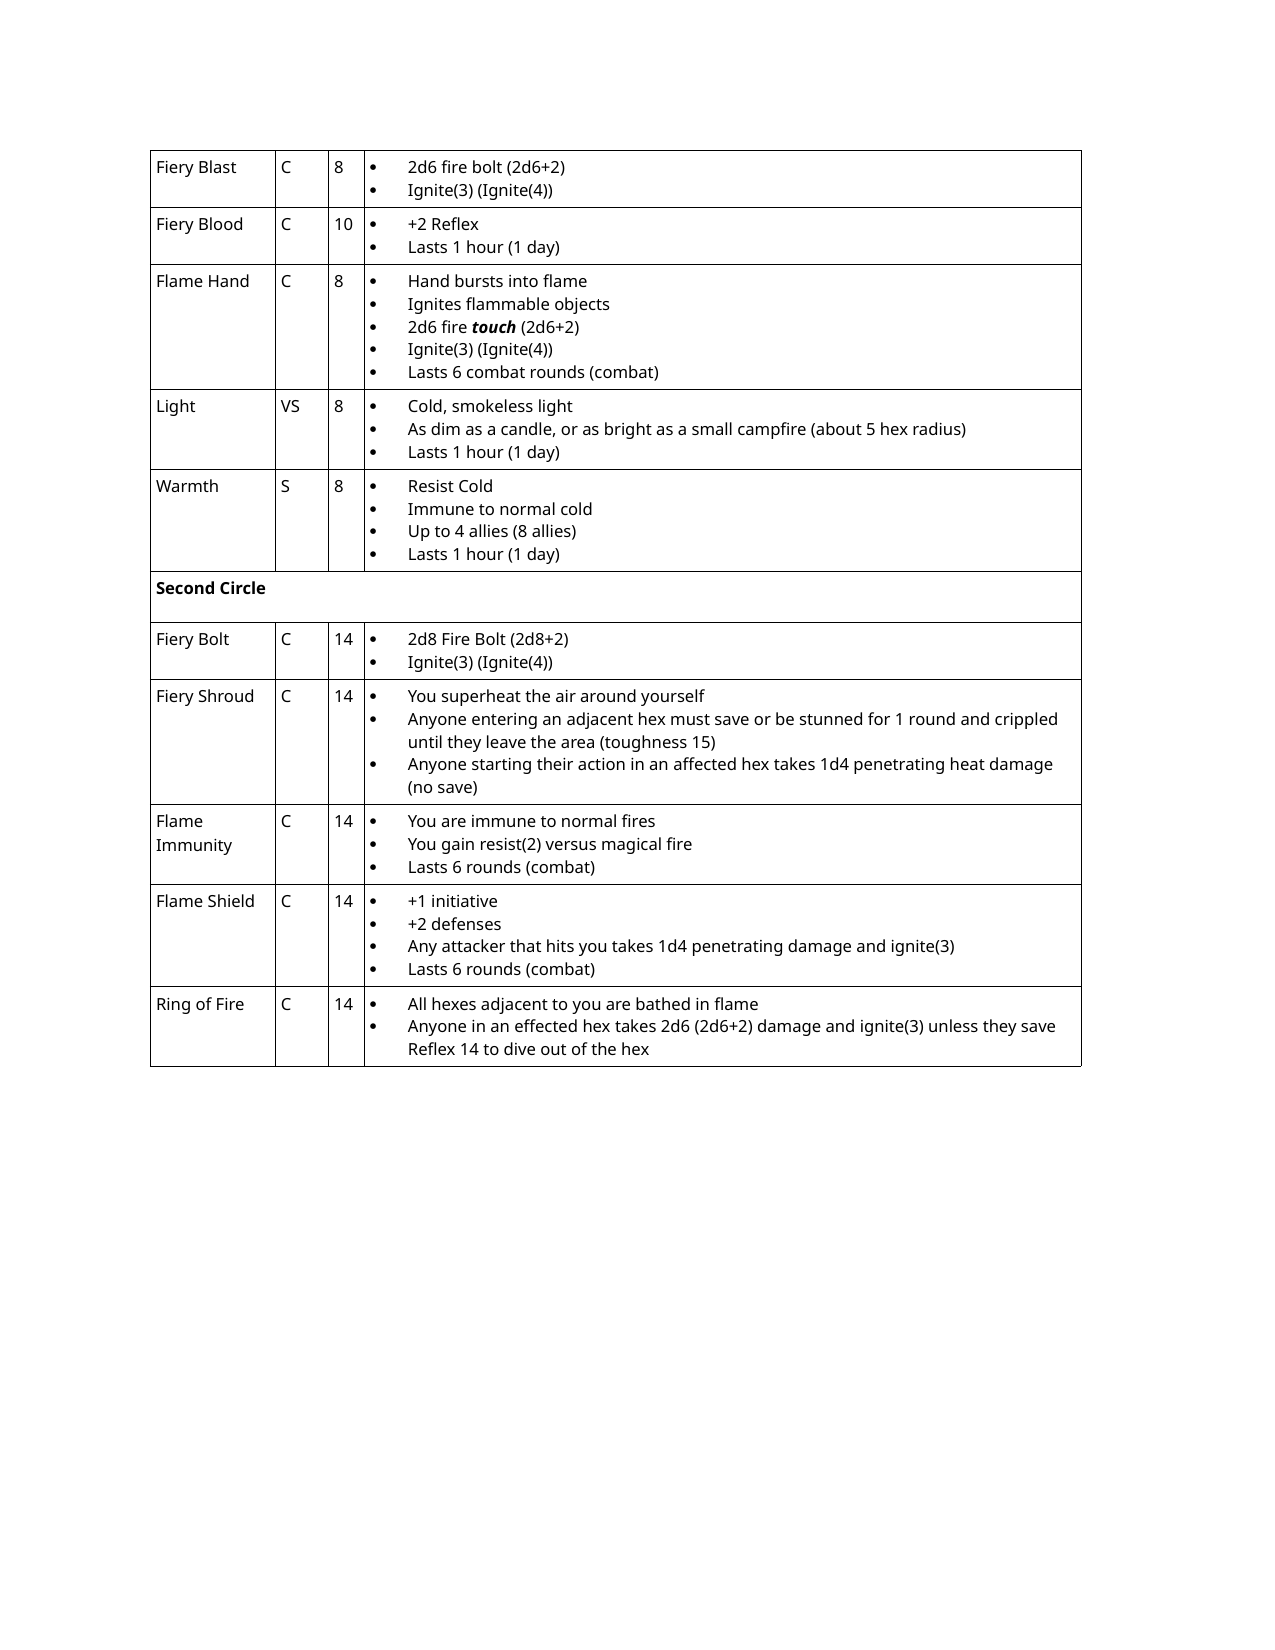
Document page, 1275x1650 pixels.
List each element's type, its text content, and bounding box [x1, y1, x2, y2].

table_cell 14 [329, 987, 364, 1066]
table_cell You superheat the air around yourself Anyone entering an adjacent hex must save or be stunned for 1 round and crippled until they leave the area (toughness 15) Anyone starting their action in an affected hex takes 1d4 penetrating heat damage (no save) [365, 680, 1081, 804]
table_cell +2 Reflex Lasts 1 hour (1 day) [365, 208, 1081, 264]
table_cell 14 [329, 805, 364, 884]
table_cell Fiery Bolt [151, 623, 275, 679]
table_cell 2d6 fire bolt (2d6+2) Ignite(3) (Ignite(4)) [365, 151, 1081, 207]
table_cell 8 [329, 265, 364, 389]
table_cell You are immune to normal fires You gain resist(2) versus magical fire Lasts 6 rounds (combat) [365, 805, 1081, 884]
table_cell 14 [329, 680, 364, 804]
table_cell Hand bursts into flame Ignites flammable objects 2d6 fire touch (2d6+2) Ignite(3) (Ignite(4)) Lasts 6 combat rounds (combat) [365, 265, 1081, 389]
table_cell 2d8 Fire Bolt (2d8+2) Ignite(3) (Ignite(4)) [365, 623, 1081, 679]
table_cell Ring of Fire [151, 987, 275, 1066]
table_cell Light [151, 390, 275, 469]
table_cell Fiery Shroud [151, 680, 275, 804]
table_cell 10 [329, 208, 364, 264]
table_cell Flame Shield [151, 885, 275, 986]
table_cell C [276, 623, 328, 679]
table_cell Resist Cold Immune to normal cold Up to 4 allies (8 allies) Lasts 1 hour (1 day) [365, 470, 1081, 571]
table_cell 14 [329, 623, 364, 679]
table_cell C [276, 151, 328, 207]
table_cell Second Circle [151, 572, 1081, 622]
table_cell Fiery Blast [151, 151, 275, 207]
table_cell 8 [329, 151, 364, 207]
table_cell All hexes adjacent to you are bathed in flame Anyone in an effected hex takes 2d6 (2d6+2) damage and ignite(3) unless they save Reflex 14 to dive out of the hex [365, 987, 1081, 1066]
table_cell C [276, 680, 328, 804]
table_cell Flame Hand [151, 265, 275, 389]
table_cell 8 [329, 390, 364, 469]
table_cell C [276, 885, 328, 986]
table_cell C [276, 208, 328, 264]
table_cell 8 [329, 470, 364, 571]
table_cell C [276, 265, 328, 389]
table_cell VS [276, 390, 328, 469]
table_cell S [276, 470, 328, 571]
table_cell C [276, 805, 328, 884]
table_cell Warmth [151, 470, 275, 571]
table_cell +1 initiative +2 defenses Any attacker that hits you takes 1d4 penetrating damage and ignite(3) Lasts 6 rounds (combat) [365, 885, 1081, 986]
table_cell Cold, smokeless light As dim as a candle, or as bright as a small campfire (about 5 hex radius) Lasts 1 hour (1 day) [365, 390, 1081, 469]
table_cell Fiery Blood [151, 208, 275, 264]
table_cell C [276, 987, 328, 1066]
table_cell 14 [329, 885, 364, 986]
table_cell Flame Immunity [151, 805, 275, 884]
